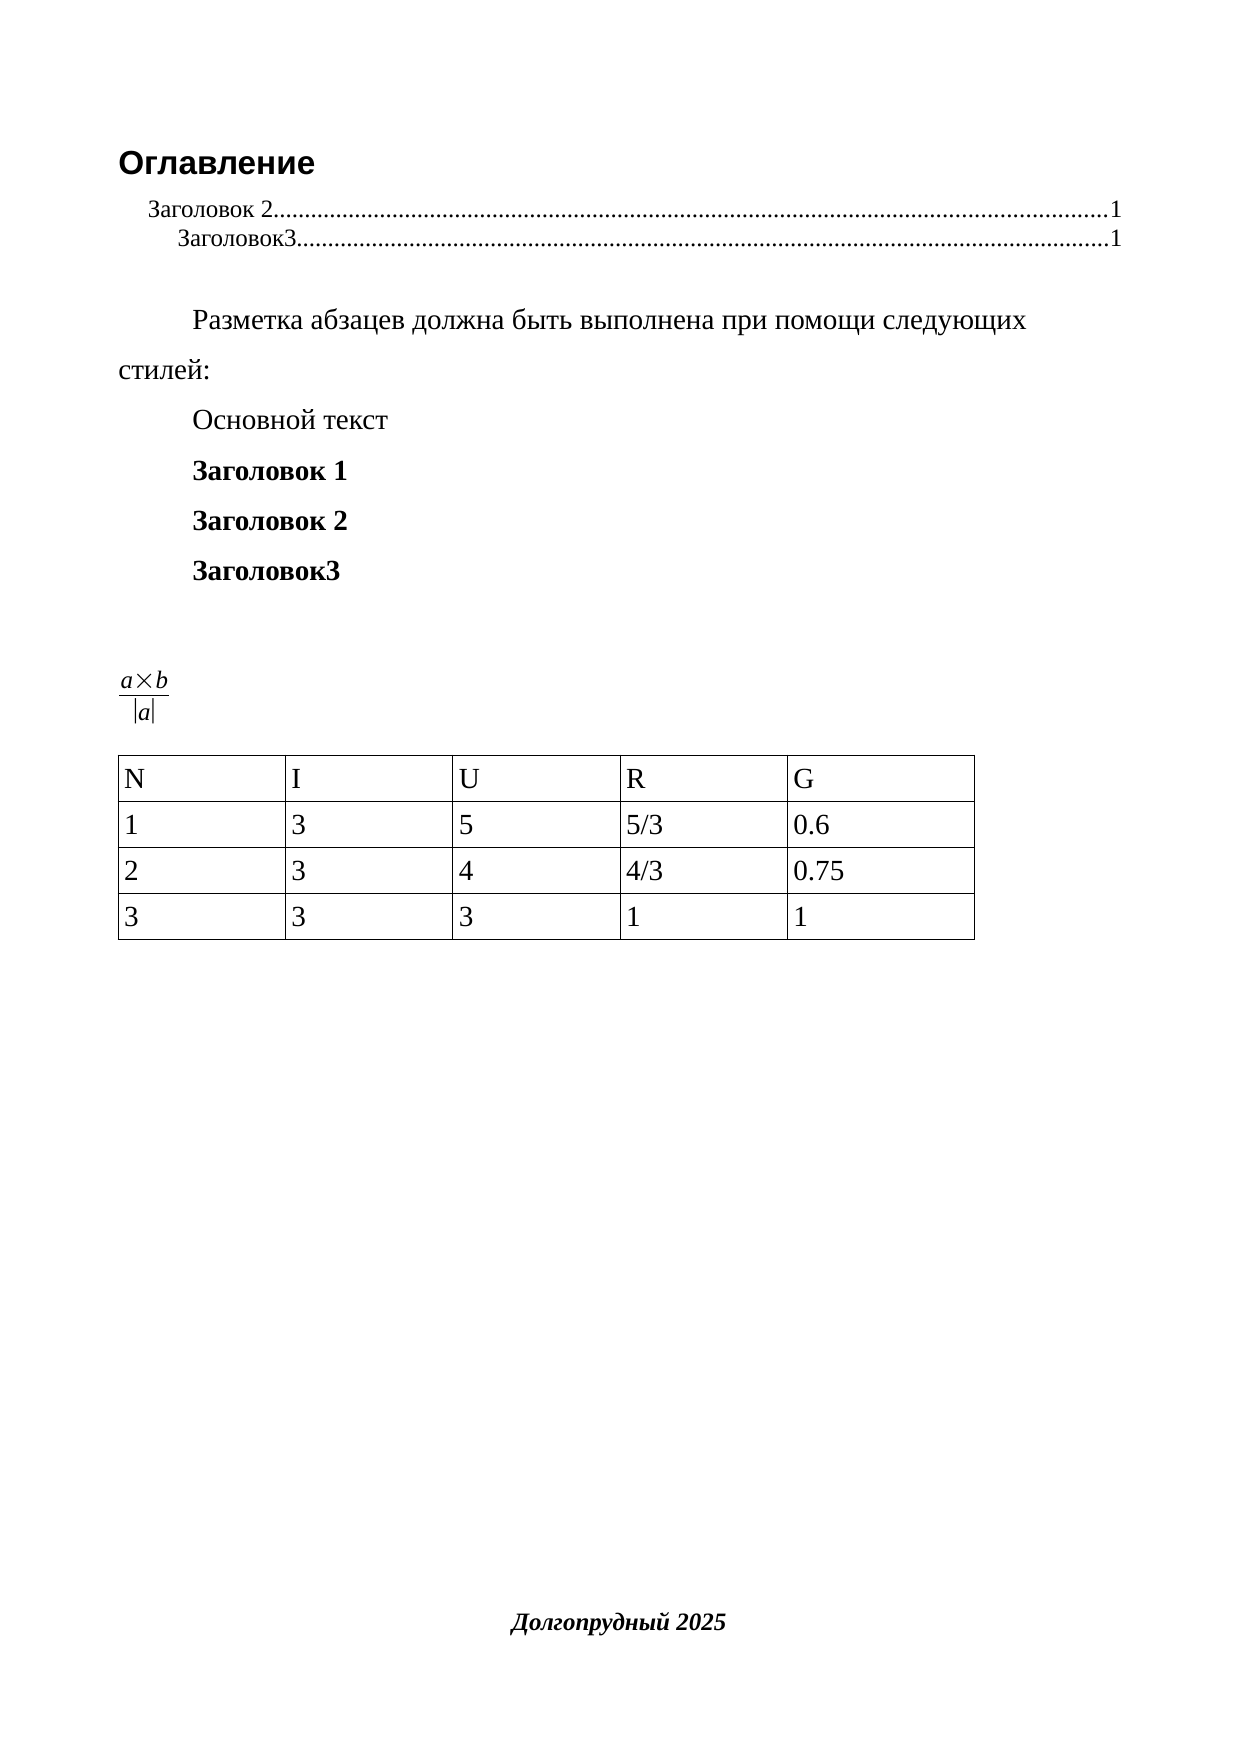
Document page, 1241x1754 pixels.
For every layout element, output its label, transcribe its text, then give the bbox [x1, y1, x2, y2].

table_cell 4 [453, 848, 620, 893]
table_header I [286, 756, 452, 801]
subtitle Заголовок 2 [118, 503, 1122, 537]
text Заголовок 2 1 [148, 194, 1122, 223]
table_cell 1 [788, 894, 974, 939]
table_header U [453, 756, 620, 801]
subtitle Оглавление [118, 143, 1122, 182]
text Разметка абзацев должна быть выполнена при помощи следующих стилей: [118, 302, 1122, 386]
table_cell 1 [621, 894, 787, 939]
table_cell 3 [453, 894, 620, 939]
table_cell 0.6 [788, 802, 974, 847]
table_cell 3 [119, 894, 285, 939]
table_cell 5/3 [621, 802, 787, 847]
table_header N [119, 756, 285, 801]
table_cell 0.75 [788, 848, 974, 893]
table_cell 3 [286, 894, 452, 939]
text Заголовок3 1 [177, 223, 1122, 252]
text Заголовок 1 [118, 453, 1122, 486]
table_cell 4/3 [621, 848, 787, 893]
table_cell 3 [286, 802, 452, 847]
table_cell 3 [286, 848, 452, 893]
text Основной текст [118, 402, 1122, 436]
table_header G [788, 756, 974, 801]
table_header R [621, 756, 787, 801]
table_cell 5 [453, 802, 620, 847]
table_cell 1 [119, 802, 285, 847]
table_cell 2 [119, 848, 285, 893]
subtitle Заголовок3 [118, 553, 1122, 587]
